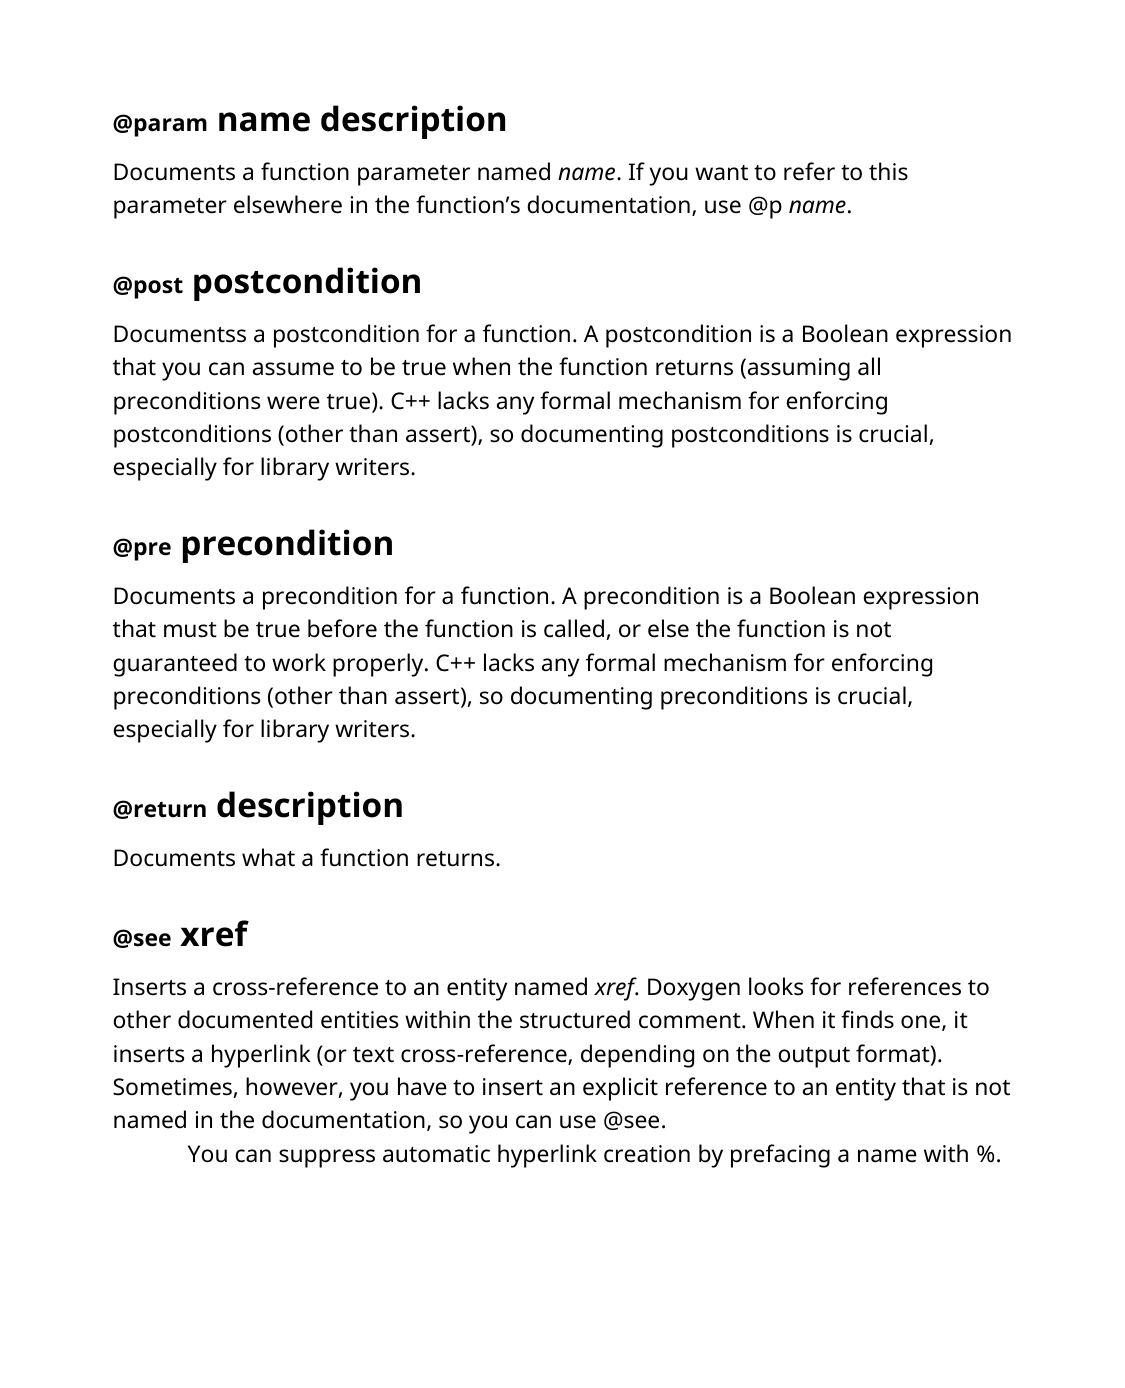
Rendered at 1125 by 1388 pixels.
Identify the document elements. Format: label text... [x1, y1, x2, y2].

subtitle @pre precondition [112, 520, 1012, 566]
text Documents a precondition for a function. A precondition is a Boolean expression that must be true before the function is called, or else the function is not guaranteed to work properly. C++ lacks any formal mechanism for enforcing preconditions (other than assert), so documenting preconditions is crucial, especially for library writers. [112, 578, 1012, 745]
subtitle @param name description [112, 96, 1012, 141]
text Documents a function parameter named name. If you want to refer to this parameter elsewhere in the function’s documentation, use @p name. [112, 154, 1012, 221]
text Documents what a function returns. [112, 840, 1012, 873]
subtitle @post postcondition [112, 258, 1012, 303]
text Inserts a cross-reference to an entity named xref. Doxygen looks for references to other documented entities within the structured comment. When it finds one, it inserts a hyperlink (or text cross-reference, depending on the output format). Sometimes, however, you have to insert an explicit reference to an entity that is not named in the documentation, so you can use @see. [112, 969, 1012, 1136]
text You can suppress automatic hyperlink creation by prefacing a name with %. [112, 1136, 1012, 1169]
subtitle @see xref [112, 911, 1012, 956]
text Documentss a postcondition for a function. A postcondition is a Boolean expression that you can assume to be true when the function returns (assuming all preconditions were true). C++ lacks any formal mechanism for enforcing postconditions (other than assert), so documenting postconditions is crucial, especially for library writers. [112, 316, 1012, 483]
subtitle @return description [112, 782, 1012, 828]
